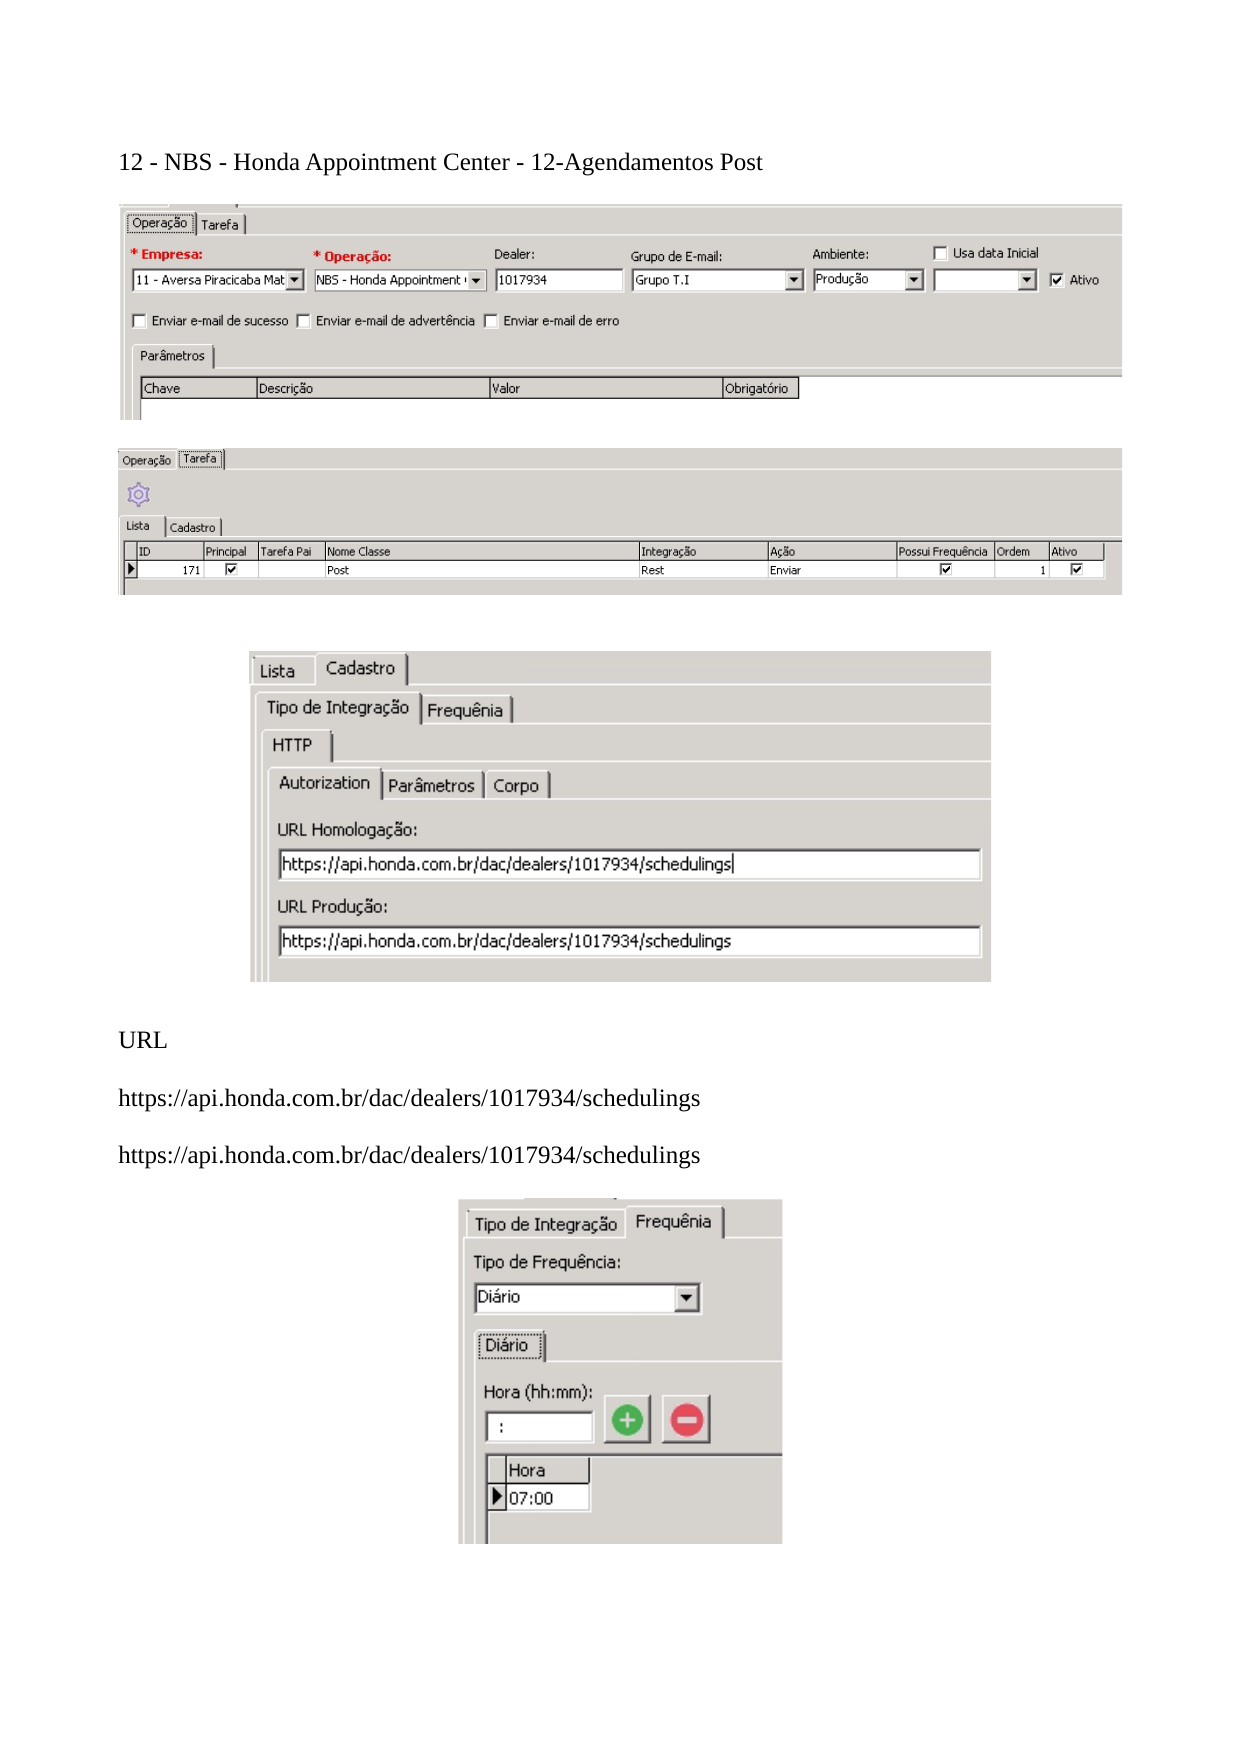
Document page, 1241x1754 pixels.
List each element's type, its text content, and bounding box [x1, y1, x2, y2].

text URL [118, 1026, 1122, 1054]
text https://api.honda.com.br/dac/dealers/1017934/schedulings [118, 1141, 1122, 1169]
picture [457, 1198, 783, 1544]
picture [118, 204, 1123, 420]
picture [118, 448, 1123, 595]
picture [249, 651, 992, 982]
text 12 - NBS - Honda Appointment Center - 12-Agendamentos Post [118, 147, 1122, 176]
text https://api.honda.com.br/dac/dealers/1017934/schedulings [118, 1083, 1122, 1112]
